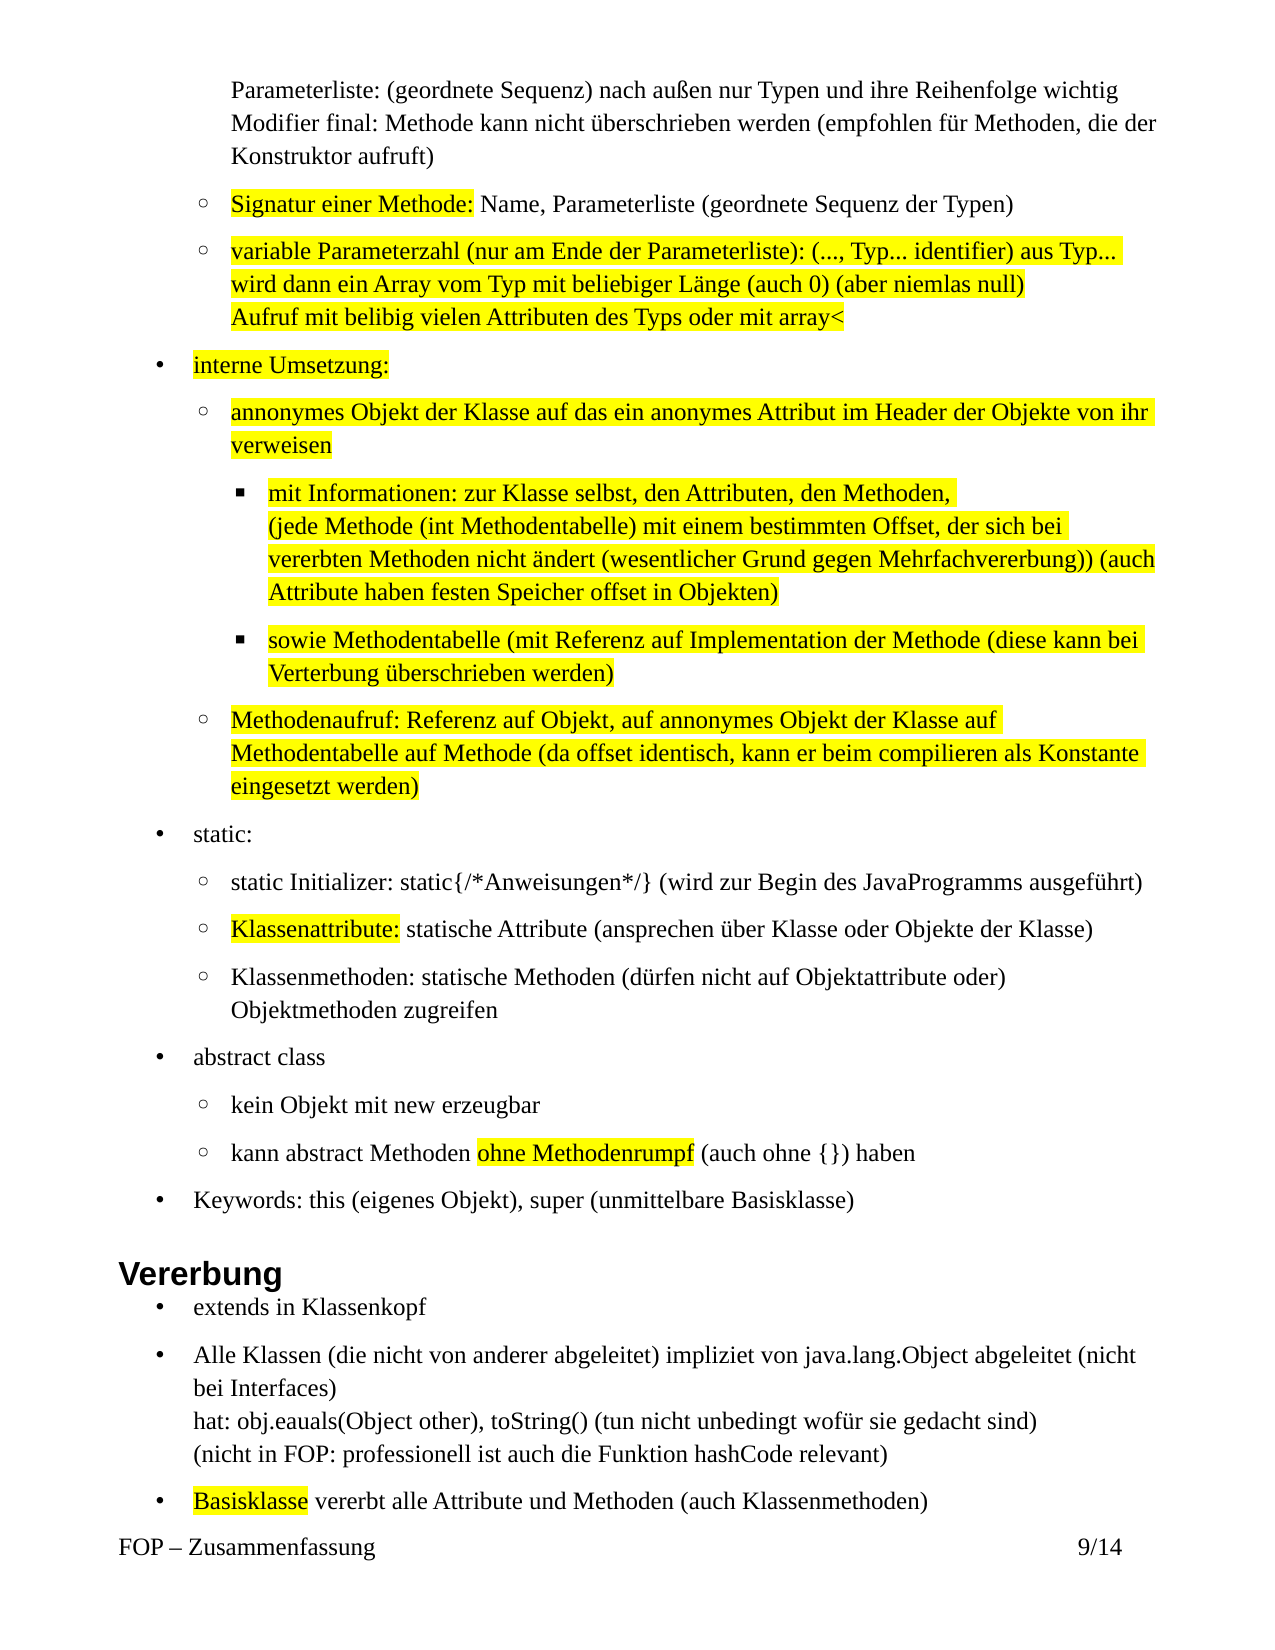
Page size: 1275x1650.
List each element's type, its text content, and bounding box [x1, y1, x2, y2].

subtitle Vererbung [118, 1254, 1157, 1292]
list mit Informationen: zur Klasse selbst, den Attributen, den Methoden, (jede Methode (int Methodentabelle) mit einem bestimmten Offset, der sich bei vererbten Methoden nicht ändert (wesentlicher Grund gegen Mehrfachvererbung)) (auch Attribute haben festen Speicher offset in Objekten) [231, 478, 1157, 606]
list abstract class [156, 1042, 1157, 1071]
list Parameterliste: (geordnete Sequenz) nach außen nur Typen und ihre Reihenfolge wichtig Modifier final: Methode kann nicht überschrieben werden (empfohlen für Methoden, die der Konstruktor aufruft) [193, 75, 1157, 170]
list variable Parameterzahl (nur am Ende der Parameterliste): (..., Typ... identifier) aus Typ... wird dann ein Array vom Typ mit beliebiger Länge (auch 0) (aber niemlas null) Aufruf mit belibig vielen Attributen des Typs oder mit array< [193, 236, 1157, 331]
list Keywords: this (eigenes Objekt), super (unmittelbare Basisklasse) [156, 1185, 1157, 1214]
list static Initializer: static{/*Anweisungen*/} (wird zur Begin des JavaProgramms ausgeführt) [193, 867, 1157, 895]
list Alle Klassen (die nicht von anderer abgeleitet) impliziet von java.lang.Object abgeleitet (nicht bei Interfaces) hat: obj.eauals(Object other), toString() (tun nicht unbedingt wofür sie gedacht sind) (nicht in FOP: professionell ist auch die Funktion hashCode relevant) [156, 1340, 1157, 1468]
list Klassenmethoden: statische Methoden (dürfen nicht auf Objektattribute oder) Objektmethoden zugreifen [193, 962, 1157, 1024]
list extends in Klassenkopf [156, 1292, 1157, 1321]
list kann abstract Methoden ohne Methodenrumpf (auch ohne {}) haben [193, 1138, 1157, 1166]
list Signatur einer Methode: Name, Parameterliste (geordnete Sequenz der Typen) [193, 189, 1157, 217]
list sowie Methodentabelle (mit Referenz auf Implementation der Methode (diese kann bei Verterbung überschrieben werden) [231, 625, 1157, 687]
list static: [156, 819, 1157, 848]
list Methodenaufruf: Referenz auf Objekt, auf annonymes Objekt der Klasse auf Methodentabelle auf Methode (da offset identisch, kann er beim compilieren als Konstante eingesetzt werden) [193, 705, 1157, 800]
list Klassenattribute: statische Attribute (ansprechen über Klasse oder Objekte der Klasse) [193, 914, 1157, 943]
list Basisklasse vererbt alle Attribute und Methoden (auch Klassenmethoden) [156, 1486, 1157, 1515]
list annonymes Objekt der Klasse auf das ein anonymes Attribut im Header der Objekte von ihr verweisen [193, 397, 1157, 459]
list kein Objekt mit new erzeugbar [193, 1090, 1157, 1119]
list interne Umsetzung: [156, 350, 1157, 379]
